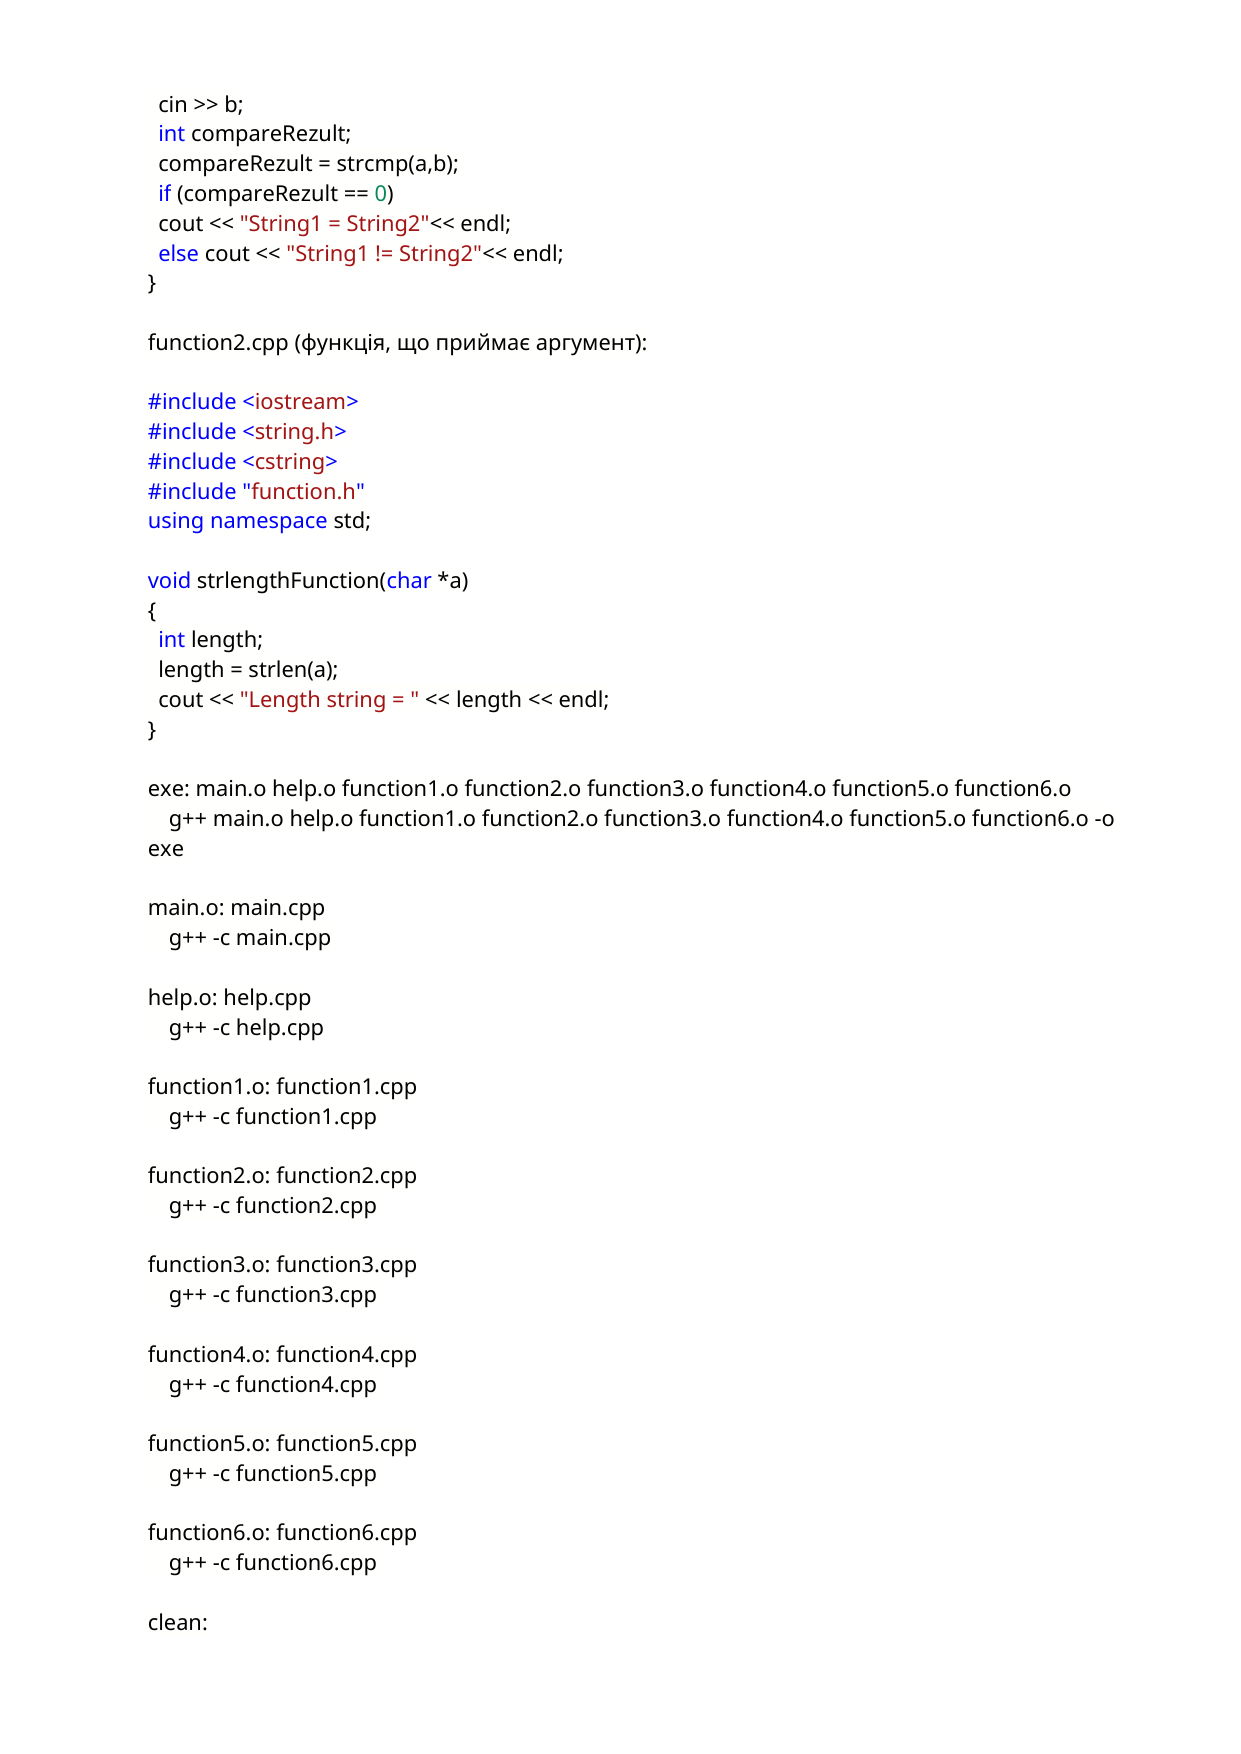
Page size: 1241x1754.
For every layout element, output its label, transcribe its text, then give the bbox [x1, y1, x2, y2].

text } [148, 714, 1152, 744]
text main.o: main.cpp [148, 892, 1152, 922]
text cout << "Length string = " << length << endl; [148, 684, 1152, 714]
text int length; [148, 624, 1152, 654]
text cout << "String1 = String2"<< endl; [148, 208, 1152, 237]
text using namespace std; [148, 505, 1152, 535]
text function5.o: function5.cpp [148, 1428, 1152, 1458]
text g++ -c function6.cpp [148, 1547, 1152, 1577]
text help.o: help.cpp [148, 982, 1152, 1011]
text #include <cstring> [148, 446, 1152, 476]
text int compareRezult; [148, 118, 1152, 148]
text function2.o: function2.cpp [148, 1160, 1152, 1190]
text else cout << "String1 != String2"<< endl; [148, 237, 1152, 267]
text g++ -c function4.cpp [148, 1368, 1152, 1398]
text compareRezult = strcmp(a,b); [148, 148, 1152, 178]
text length = strlen(a); [148, 654, 1152, 684]
text function4.o: function4.cpp [148, 1339, 1152, 1368]
text #include "function.h" [148, 476, 1152, 505]
text void strlengthFunction(char *a) [148, 565, 1152, 595]
text function1.o: function1.cpp [148, 1071, 1152, 1101]
text exe: main.o help.o function1.o function2.o function3.o function4.o function5.o function6.o [148, 773, 1152, 803]
text g++ -c function5.cpp [148, 1458, 1152, 1488]
text #include <string.h> [148, 416, 1152, 446]
text g++ -c function2.cpp [148, 1190, 1152, 1220]
text clean: [148, 1607, 1152, 1636]
text g++ -c function3.cpp [148, 1279, 1152, 1309]
text if (compareRezult == 0) [148, 178, 1152, 208]
text function3.o: function3.cpp [148, 1249, 1152, 1279]
text g++ -c main.cpp [148, 922, 1152, 952]
text function2.cpp (функція, що приймає аргумент): [148, 327, 1152, 357]
text } [148, 267, 1152, 297]
text #include <iostream> [148, 386, 1152, 416]
text { [148, 595, 1152, 624]
text g++ main.o help.o function1.o function2.o function3.o function4.o function5.o function6.o -o exe [148, 803, 1152, 863]
text cin >> b; [148, 88, 1152, 118]
text g++ -c function1.cpp [148, 1101, 1152, 1131]
text function6.o: function6.cpp [148, 1517, 1152, 1547]
text g++ -c help.cpp [148, 1011, 1152, 1041]
